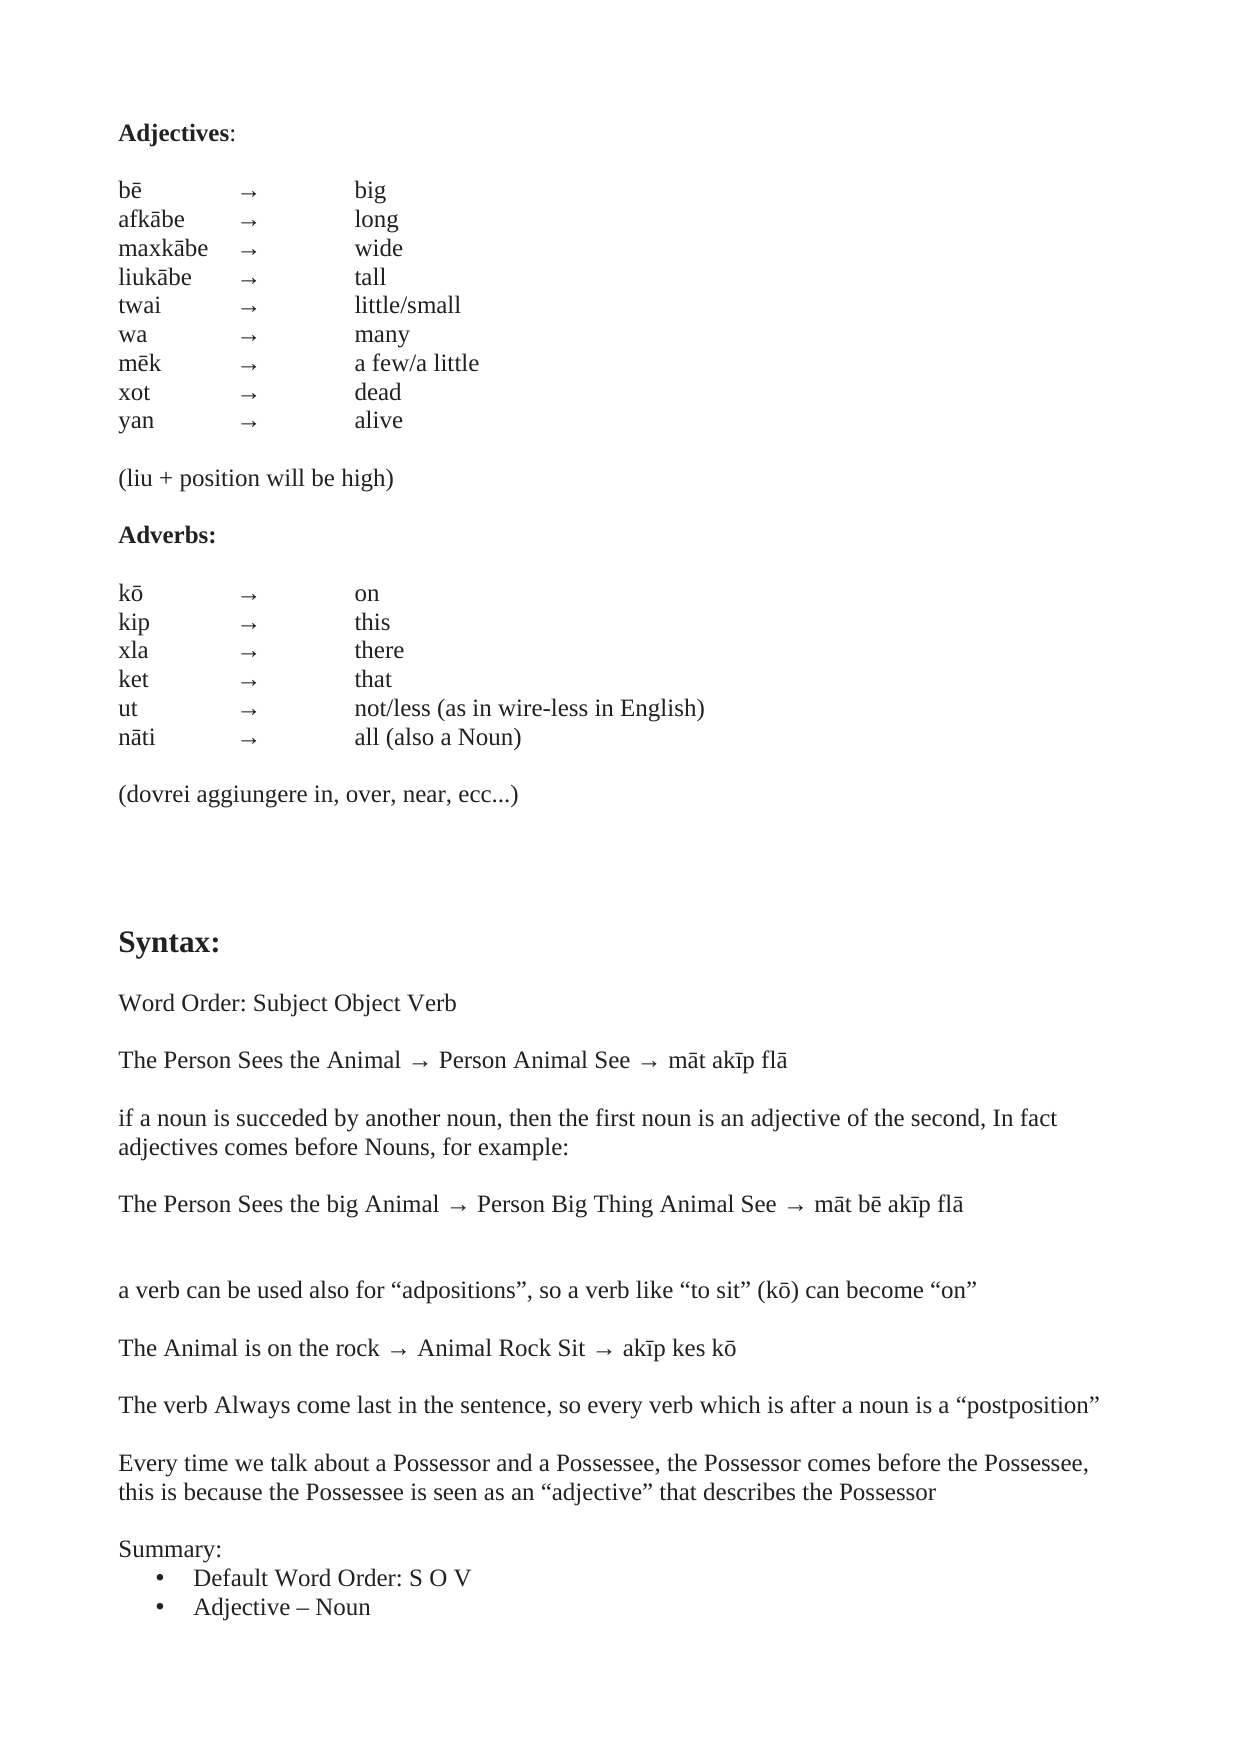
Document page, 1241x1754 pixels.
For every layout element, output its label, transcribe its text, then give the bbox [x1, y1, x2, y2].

text Every time we talk about a Possessor and a Possessee, the Possessor comes before the Possessee, this is because the Possessee is seen as an “adjective” that describes the Possessor [118, 1448, 1122, 1505]
text (liu + position will be high) [118, 463, 1122, 492]
text kō → on [118, 578, 1122, 607]
text xla → there [118, 636, 1122, 664]
text kip → this [118, 607, 1122, 636]
text Word Order: Subject Object Verb [118, 988, 1122, 1017]
text nāti → all (also a Noun) [118, 722, 1122, 751]
text The Person Sees the Animal → Person Animal See → māt akīp flā [118, 1045, 1122, 1074]
text Summary: [118, 1534, 1122, 1563]
text xot → dead [118, 377, 1122, 406]
text ut → not/less (as in wire-less in English) [118, 693, 1122, 722]
text (dovrei aggiungere in, over, near, ecc...) [118, 779, 1122, 808]
text The Animal is on the rock → Animal Rock Sit → akīp kes kō [118, 1333, 1122, 1362]
text liukābe → tall [118, 262, 1122, 291]
text The Person Sees the big Animal → Person Big Thing Animal See → māt bē akīp flā [118, 1189, 1122, 1218]
text a verb can be used also for “adpositions”, so a verb like “to sit” (kō) can become “on” [118, 1275, 1122, 1304]
text wa → many [118, 319, 1122, 348]
text afkābe → long [118, 204, 1122, 233]
text yan → alive [118, 406, 1122, 434]
text Syntax: [118, 923, 1122, 959]
text bē → big [118, 176, 1122, 204]
text ket → that [118, 664, 1122, 693]
text The verb Always come last in the sentence, so every verb which is after a noun is a “postposition” [118, 1390, 1122, 1419]
list Default Word Order: S O V [156, 1563, 1122, 1592]
text Adjectives: [118, 118, 1122, 147]
text if a noun is succeded by another noun, then the first noun is an adjective of the second, In fact adjectives comes before Nouns, for example: [118, 1103, 1122, 1160]
text twai → little/small [118, 291, 1122, 319]
text maxkābe → wide [118, 233, 1122, 262]
text Adverbs: [118, 521, 1122, 549]
list Adjective – Noun [156, 1592, 1122, 1620]
text mēk → a few/a little [118, 348, 1122, 377]
